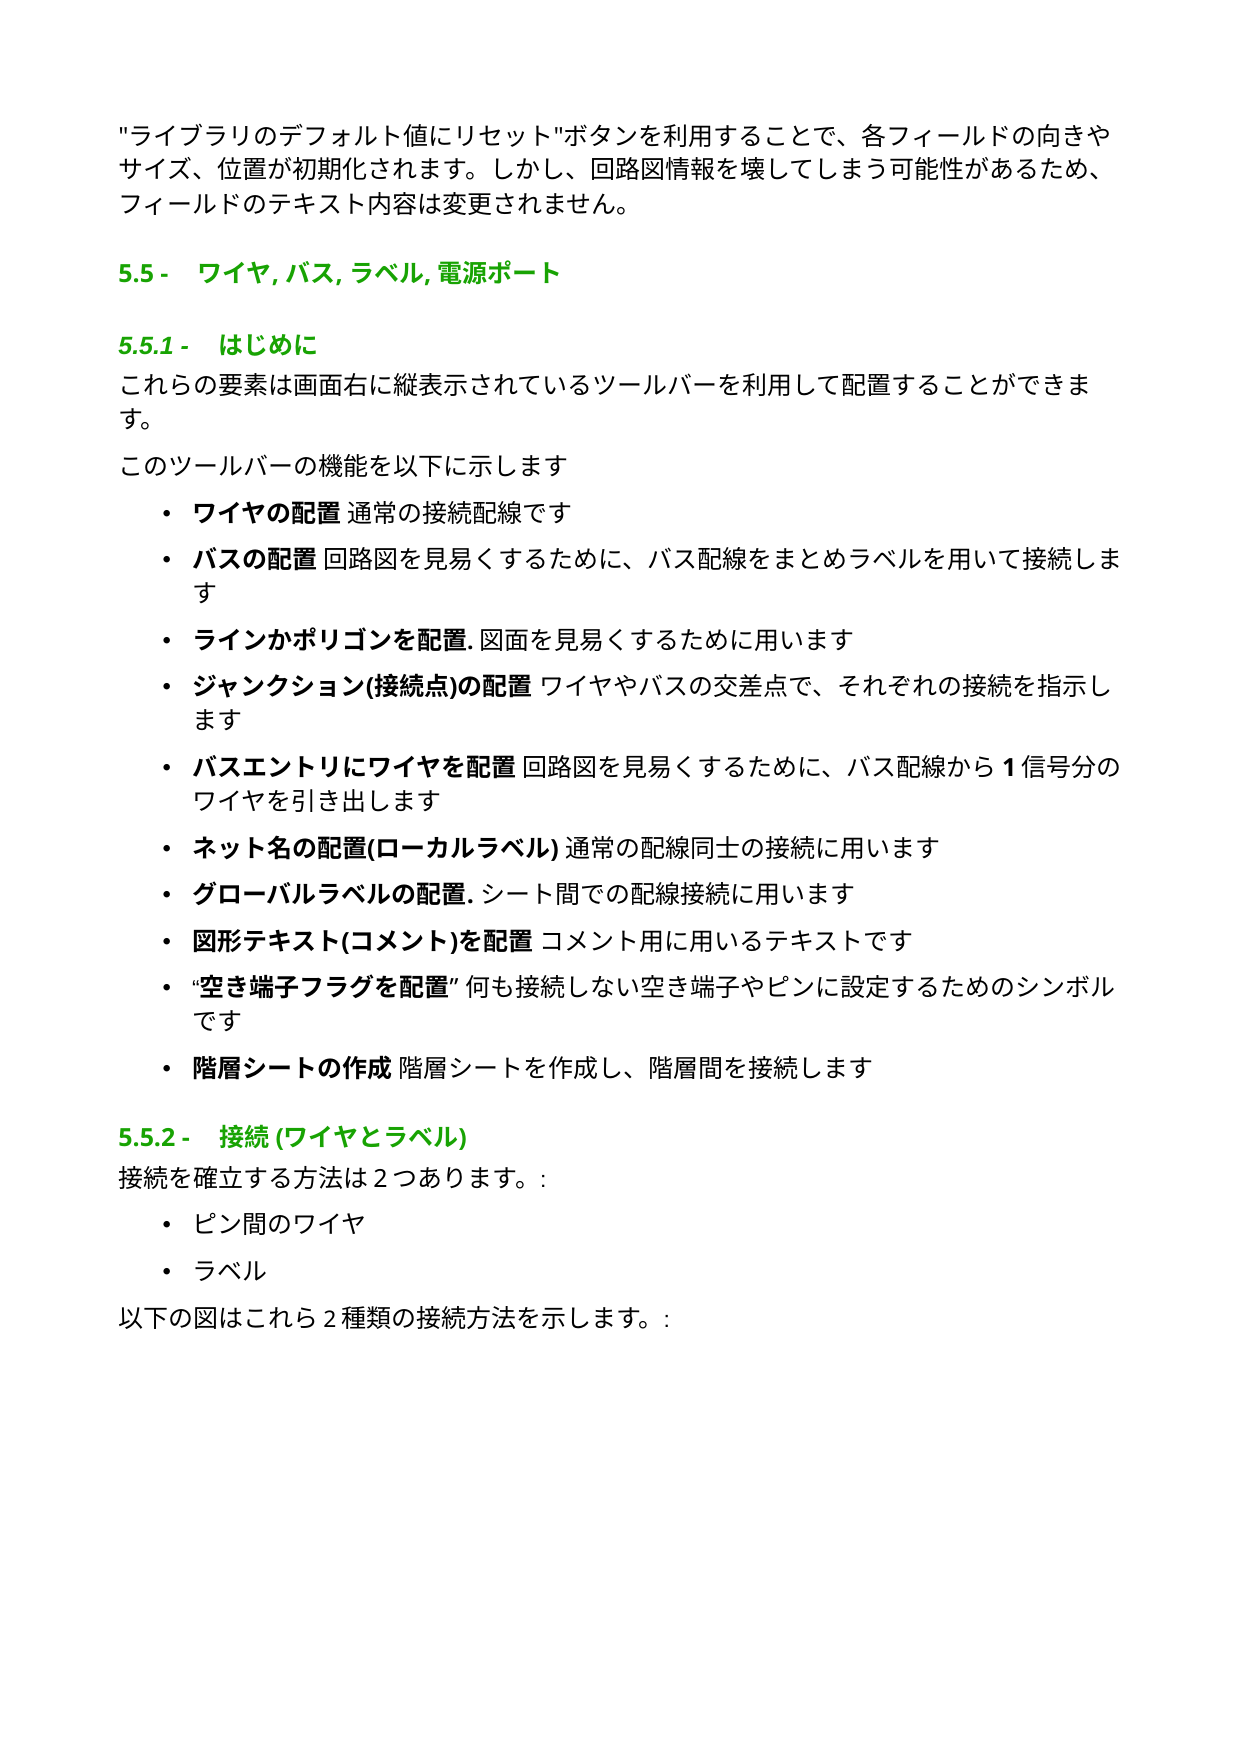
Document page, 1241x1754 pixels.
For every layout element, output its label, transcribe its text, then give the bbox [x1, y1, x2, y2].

list 図形テキスト(コメント)を配置 コメント用に用いるテキストです [162, 923, 1122, 957]
list ピン間のワイヤ [162, 1207, 1122, 1241]
text 以下の図はこれら2種類の接続方法を示します。: [118, 1300, 1122, 1334]
subtitle 接続 (ワイヤとラベル) [118, 1120, 1122, 1154]
list “空き端子フラグを配置” 何も接続しない空き端子やピンに設定するためのシンボルです [162, 970, 1122, 1038]
list ラインかポリゴンを配置. 図面を見易くするために用います [162, 622, 1122, 656]
subtitle はじめに [118, 325, 1122, 362]
list グローバルラベルの配置. シート間での配線接続に用います [162, 877, 1122, 911]
list ネット名の配置(ローカルラベル) 通常の配線同士の接続に用います [162, 830, 1122, 864]
list 階層シートの作成 階層シートを作成し、階層間を接続します [162, 1051, 1122, 1084]
list ラベル [162, 1254, 1122, 1288]
subtitle ワイヤ, バス, ラベル, 電源ポート [118, 256, 1122, 290]
text このツールバーの機能を以下に示します [118, 449, 1122, 483]
text "ライブラリのデフォルト値にリセット"ボタンを利用することで、各フィールドの向きやサイズ、位置が初期化されます。しかし、回路図情報を壊してしまう可能性があるため、フィールドのテキスト内容は変更されません。 [118, 118, 1122, 220]
list ジャンクション(接続点)の配置 ワイヤやバスの交差点で、それぞれの接続を指示します [162, 669, 1122, 737]
text 接続を確立する方法は2つあります。: [118, 1161, 1122, 1195]
list バスの配置 回路図を見易くするために、バス配線をまとめラベルを用いて接続します [162, 542, 1122, 610]
list バスエントリにワイヤを配置 回路図を見易くするために、バス配線から1信号分のワイヤを引き出します [162, 749, 1122, 818]
text これらの要素は画面右に縦表示されているツールバーを利用して配置することができます。 [118, 368, 1122, 436]
list ワイヤの配置 通常の接続配線です [162, 495, 1122, 529]
